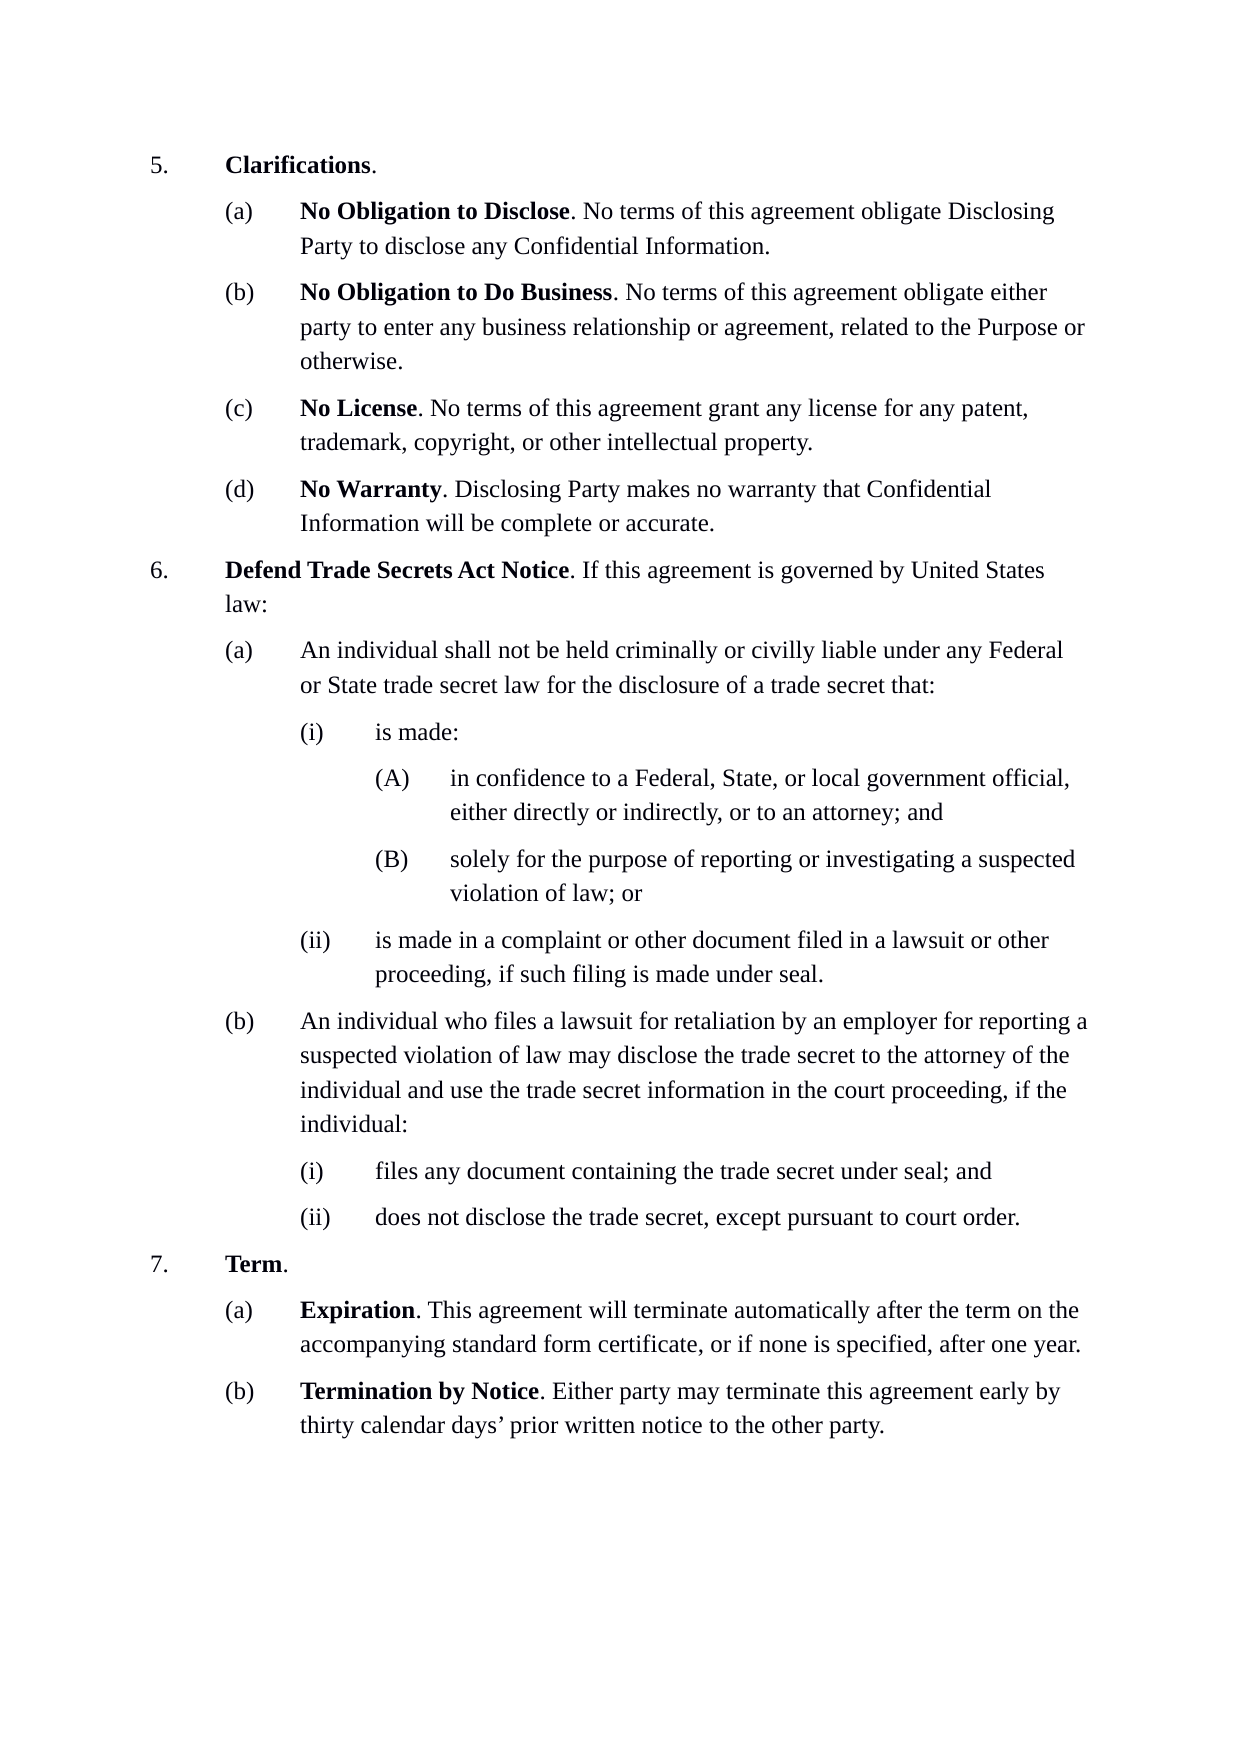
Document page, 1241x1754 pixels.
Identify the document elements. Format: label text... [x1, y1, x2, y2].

text (ii) is made in a complaint or other document filed in a lawsuit or other proceeding, if such filing is made under seal. [300, 925, 1090, 988]
text (d) No Warranty. Disclosing Party makes no warranty that Confidential Information will be complete or accurate. [225, 474, 1090, 537]
text (i) files any document containing the trade secret under seal; and [300, 1156, 1090, 1184]
text (b) No Obligation to Do Business. No terms of this agreement obligate either party to enter any business relationship or agreement, related to the Purpose or otherwise. [225, 277, 1090, 375]
text (A) in confidence to a Federal, State, or local government official, either directly or indirectly, or to an attorney; and [375, 763, 1090, 826]
text (B) solely for the purpose of reporting or investigating a suspected violation of law; or [375, 844, 1090, 907]
text 5. Clarifications. [150, 150, 1090, 179]
text (a) Expiration. This agreement will terminate automatically after the term on the accompanying standard form certificate, or if none is specified, after one year. [225, 1295, 1090, 1358]
text (b) An individual who files a lawsuit for retaliation by an employer for reporting a suspected violation of law may disclose the trade secret to the attorney of the individual and use the trade secret information in the court proceeding, if the individual: [225, 1006, 1090, 1138]
text (c) No License. No terms of this agreement grant any license for any patent, trademark, copyright, or other intellectual property. [225, 393, 1090, 456]
text (a) An individual shall not be held criminally or civilly liable under any Federal or State trade secret law for the disclosure of a trade secret that: [225, 636, 1090, 699]
text (a) No Obligation to Disclose. No terms of this agreement obligate Disclosing Party to disclose any Confidential Information. [225, 196, 1090, 260]
text 6. Defend Trade Secrets Act Notice. If this agreement is governed by United States law: [150, 555, 1090, 618]
text 7. Term. [150, 1249, 1090, 1277]
text (ii) does not disclose the trade secret, except pursuant to court order. [300, 1202, 1090, 1231]
text (b) Termination by Notice. Either party may terminate this agreement early by thirty calendar days’ prior written notice to the other party. [225, 1376, 1090, 1439]
text (i) is made: [300, 717, 1090, 745]
